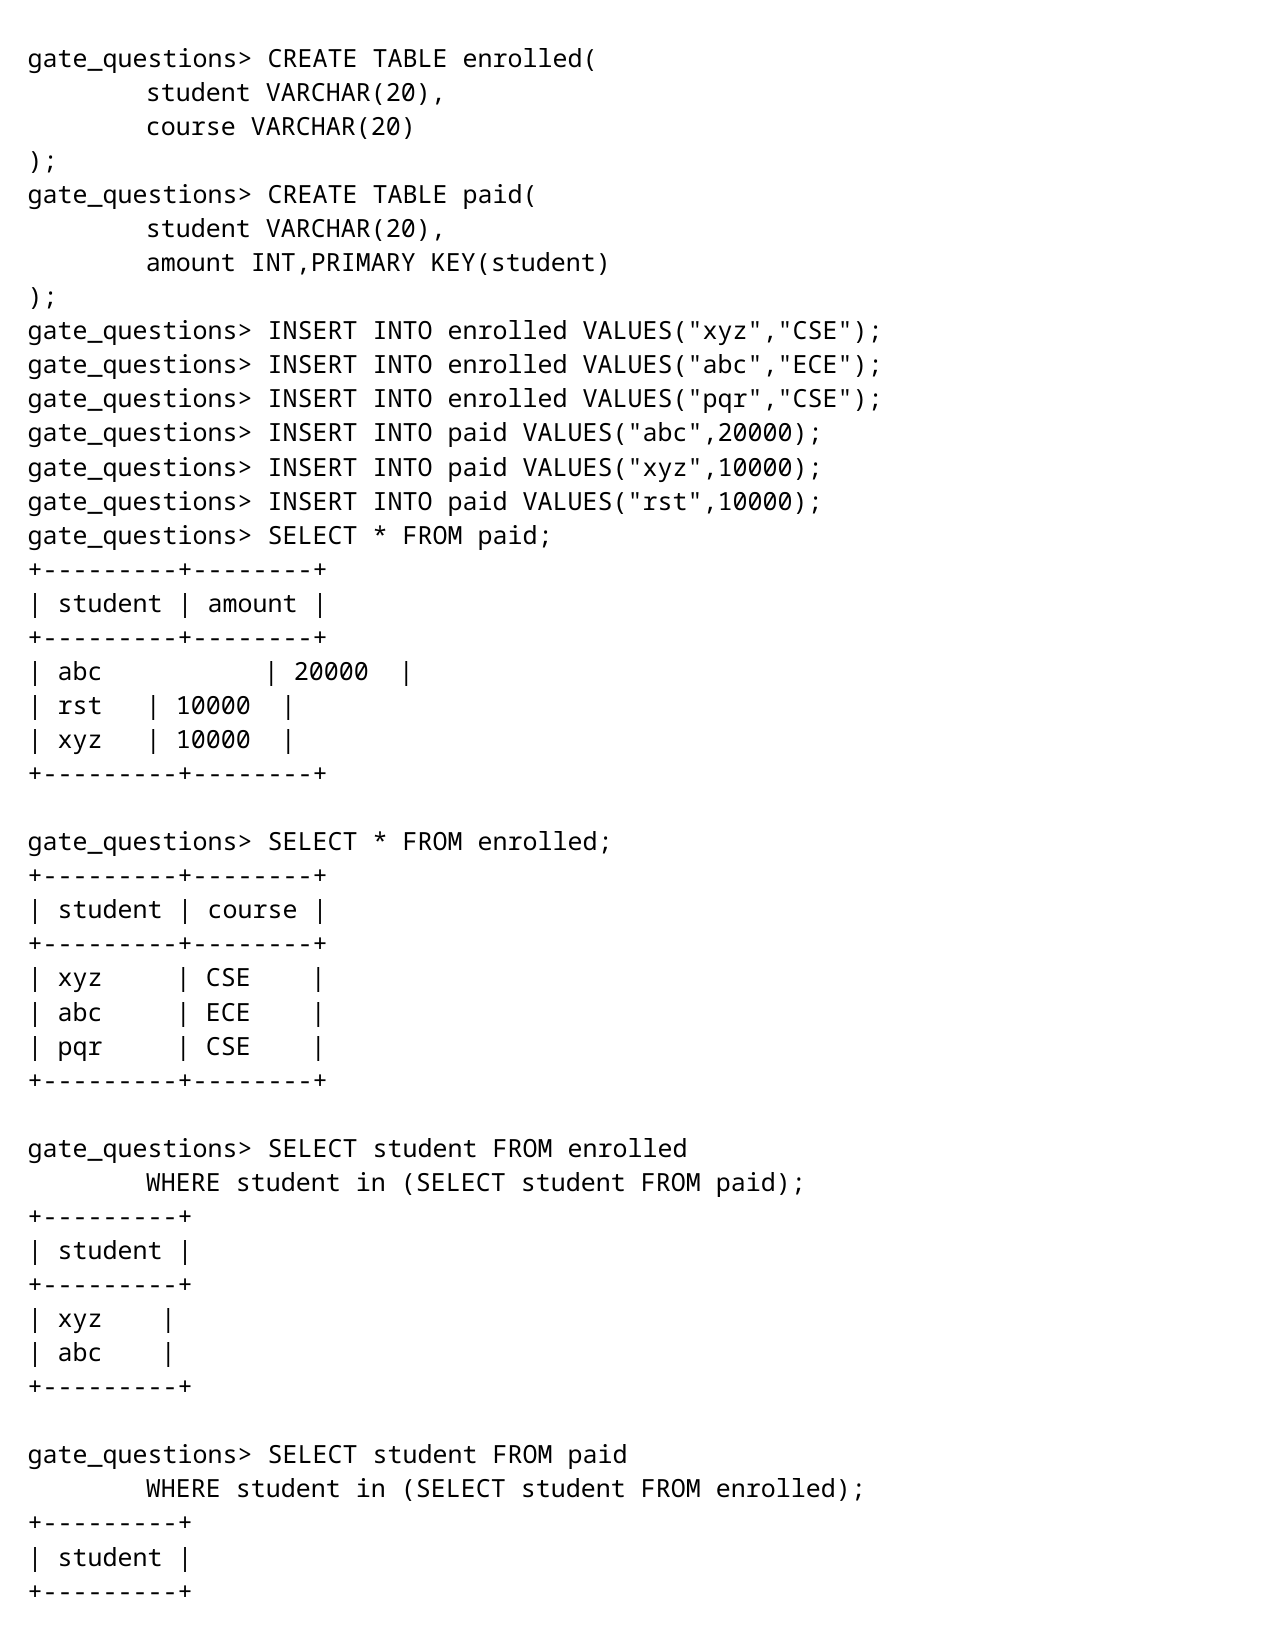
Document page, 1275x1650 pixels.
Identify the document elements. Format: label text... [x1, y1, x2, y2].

text +---------+--------+ [27, 926, 1238, 960]
text +---------+ [27, 1369, 1238, 1403]
text +---------+--------+ [27, 551, 1238, 585]
text | abc | ECE | [27, 994, 1238, 1028]
text | student | [27, 1539, 1238, 1573]
text +---------+ [27, 1505, 1238, 1539]
text +---------+--------+ [27, 1062, 1238, 1096]
text gate_questions> CREATE TABLE paid( [27, 177, 1238, 211]
text student VARCHAR(20), [27, 211, 1238, 245]
text ); [27, 143, 1238, 177]
text gate_questions> SELECT * FROM paid; [27, 517, 1238, 551]
text gate_questions> INSERT INTO paid VALUES("rst",10000); [27, 483, 1238, 517]
text | xyz | CSE | [27, 960, 1238, 994]
text amount INT,PRIMARY KEY(student) [27, 245, 1238, 279]
text +---------+--------+ [27, 858, 1238, 892]
text +---------+ [27, 1198, 1238, 1233]
text | student | [27, 1233, 1238, 1267]
text +---------+--------+ [27, 619, 1238, 653]
text gate_questions> INSERT INTO enrolled VALUES("abc","ECE"); [27, 347, 1238, 381]
text gate_questions> SELECT student FROM enrolled [27, 1130, 1238, 1164]
text | abc | [27, 1335, 1238, 1369]
text | abc | 20000 | [27, 653, 1238, 688]
text student VARCHAR(20), [27, 74, 1238, 108]
text course VARCHAR(20) [27, 108, 1238, 143]
text | pqr | CSE | [27, 1028, 1238, 1062]
text | xyz | 10000 | [27, 722, 1238, 756]
text +---------+--------+ [27, 756, 1238, 790]
text gate_questions> SELECT * FROM enrolled; [27, 824, 1238, 858]
text ); [27, 279, 1238, 313]
text | student | amount | [27, 585, 1238, 619]
text | rst | 10000 | [27, 688, 1238, 722]
text +---------+ [27, 1573, 1238, 1607]
text gate_questions> SELECT student FROM paid [27, 1437, 1238, 1471]
text gate_questions> INSERT INTO paid VALUES("abc",20000); [27, 415, 1238, 449]
text gate_questions> INSERT INTO paid VALUES("xyz",10000); [27, 449, 1238, 483]
text | student | course | [27, 892, 1238, 926]
text +---------+ [27, 1267, 1238, 1301]
text gate_questions> INSERT INTO enrolled VALUES("pqr","CSE"); [27, 381, 1238, 415]
text gate_questions> CREATE TABLE enrolled( [27, 40, 1238, 74]
text WHERE student in (SELECT student FROM paid); [27, 1164, 1238, 1198]
text gate_questions> INSERT INTO enrolled VALUES("xyz","CSE"); [27, 313, 1238, 347]
text | xyz | [27, 1301, 1238, 1335]
text WHERE student in (SELECT student FROM enrolled); [27, 1471, 1238, 1505]
